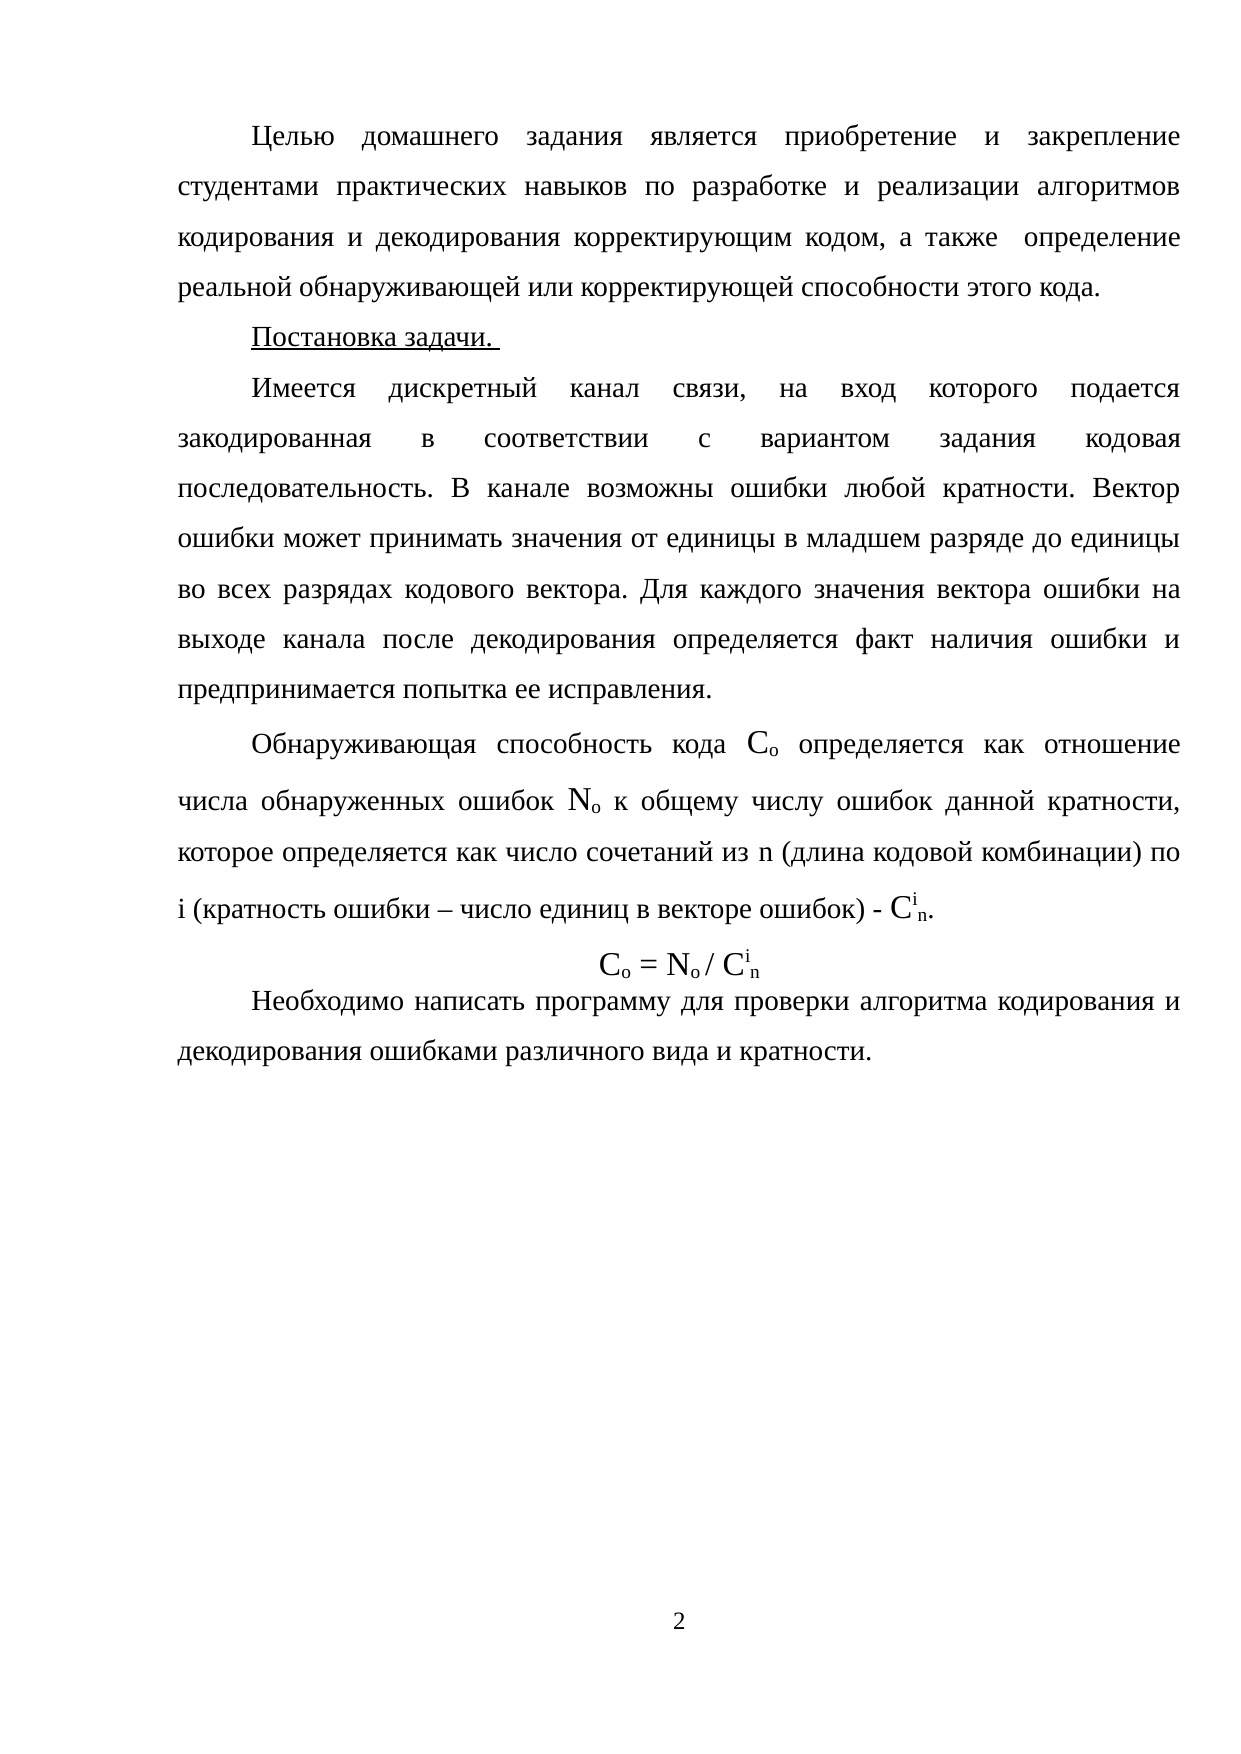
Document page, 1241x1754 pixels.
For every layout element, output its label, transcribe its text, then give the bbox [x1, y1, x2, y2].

text Имеется дискретный канал связи, на вход которого подается закодированная в соответствии с вариантом задания кодовая последовательность. В канале возможны ошибки любой кратности. Вектор ошибки может принимать значения от единицы в младшем разряде до единицы во всех разрядах кодового вектора. Для каждого значения вектора ошибки на выходе канала после декодирования определяется факт наличия ошибки и предпринимается попытка ее исправления. [177, 370, 1181, 705]
text Cо = No / Cin [177, 945, 1181, 983]
text Целью домашнего задания является приобретение и закрепление студентами практических навыков по разработке и реализации алгоритмов кодирования и декодирования корректирующим кодом, а также определение реальной обнаруживающей или корректирующей способности этого кода. [177, 118, 1181, 303]
text Необходимо написать программу для проверки алгоритма кодирования и декодирования ошибками различного вида и кратности. [177, 983, 1181, 1067]
text Постановка задачи. [177, 319, 1181, 353]
text Обнаруживающая способность кода Cо определяется как отношение числа обнаруженных ошибок No к общему числу ошибок данной кратности, которое определяется как число сочетаний из n (длина кодовой комбинации) по i (кратность ошибки – число единиц в векторе ошибок) - Cin. [177, 722, 1181, 926]
